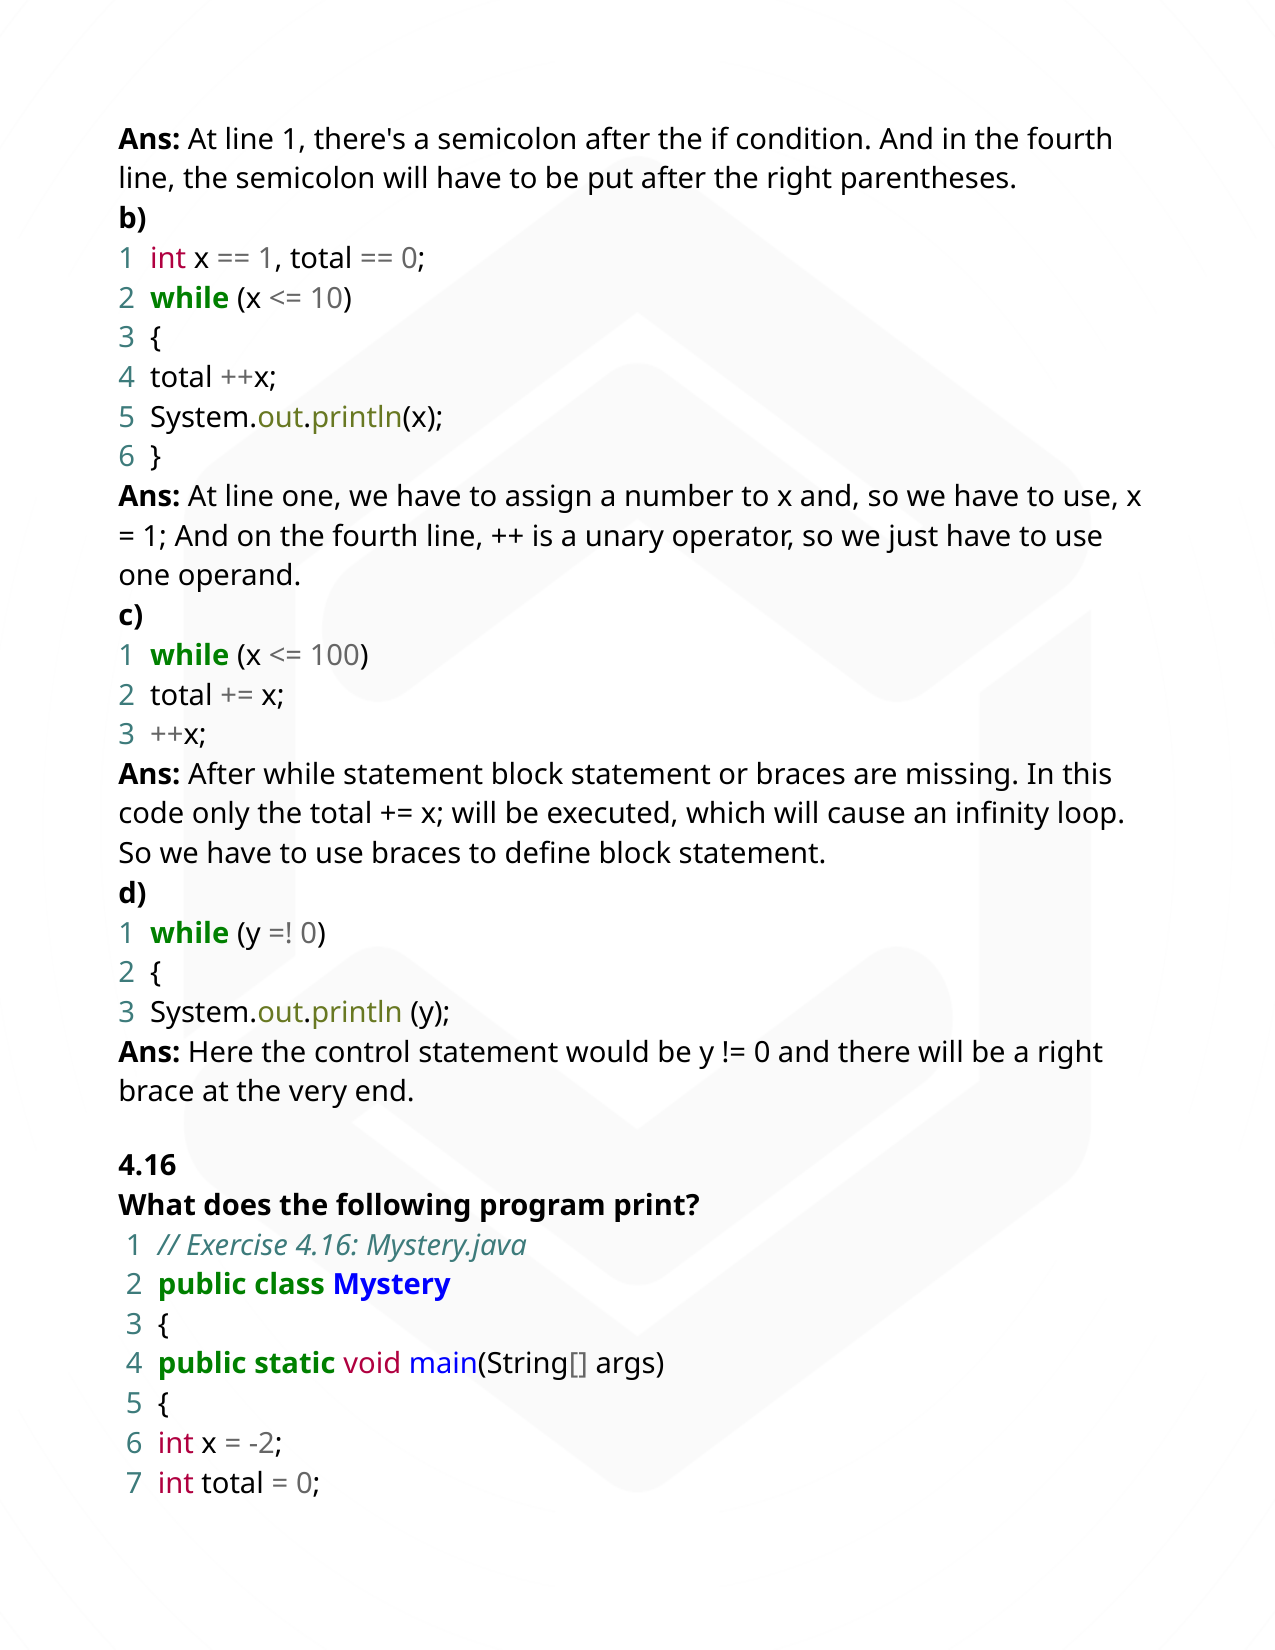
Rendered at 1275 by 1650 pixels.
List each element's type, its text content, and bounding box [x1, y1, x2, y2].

text 4.16 [118, 1144, 1157, 1184]
text 6 int x = -2; [118, 1422, 1157, 1462]
text 4 public static void main(String[] args) [118, 1343, 1157, 1382]
text 6 } [118, 436, 1157, 475]
text What does the following program print? [118, 1184, 1157, 1224]
text b) [118, 197, 1157, 237]
text 2 { [118, 952, 1157, 991]
text 2 total += x; [118, 674, 1157, 713]
text Ans: At line 1, there's a semicolon after the if condition. And in the fourth line, the semicolon will have to be put after the right parentheses. [118, 118, 1157, 197]
text 1 int x == 1, total == 0; [118, 237, 1157, 277]
text 3 { [118, 317, 1157, 356]
text 7 int total = 0; [118, 1462, 1157, 1502]
text 3 ++x; [118, 713, 1157, 753]
text Ans: Here the control statement would be y != 0 and there will be a right brace at the very end. [118, 1031, 1157, 1110]
text Ans: After while statement block statement or braces are missing. In this code only the total += x; will be executed, which will cause an infinity loop. So we have to use braces to define block statement. [118, 753, 1157, 872]
text 2 while (x <= 10) [118, 277, 1157, 317]
text c) [118, 594, 1157, 634]
text 5 { [118, 1382, 1157, 1422]
text Ans: At line one, we have to assign a number to x and, so we have to use, x = 1; And on the fourth line, ++ is a unary operator, so we just have to use one operand. [118, 475, 1157, 594]
text 4 total ++x; [118, 356, 1157, 396]
text 2 public class Mystery [118, 1263, 1157, 1303]
text d) [118, 872, 1157, 912]
text 5 System.out.println(x); [118, 396, 1157, 436]
text 1 // Exercise 4.16: Mystery.java [118, 1224, 1157, 1263]
text 1 while (x <= 100) [118, 634, 1157, 674]
text 1 while (y =! 0) [118, 912, 1157, 952]
text 3 { [118, 1303, 1157, 1343]
text 3 System.out.println (y); [118, 991, 1157, 1031]
